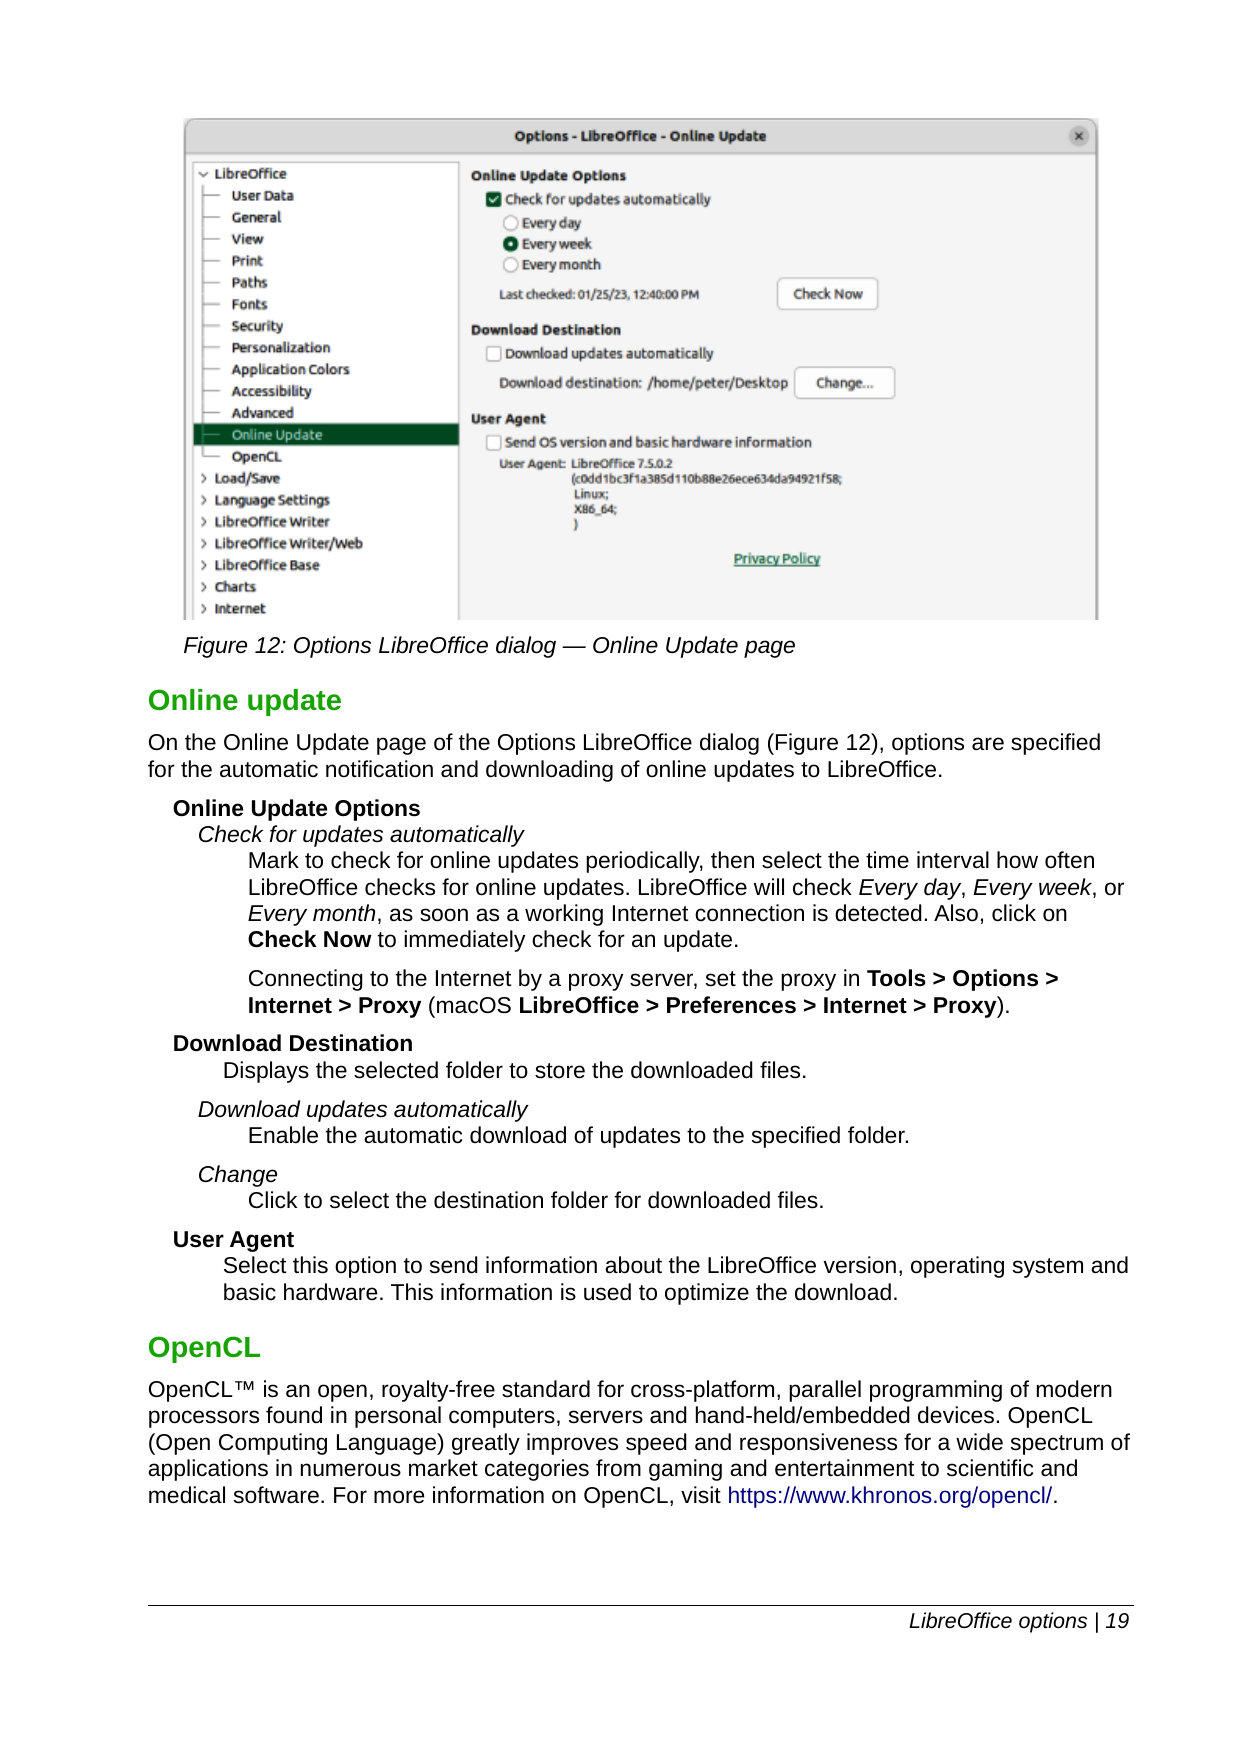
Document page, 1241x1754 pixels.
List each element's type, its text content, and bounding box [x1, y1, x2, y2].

text Mark to check for online updates periodically, then select the time interval how often LibreOffice checks for online updates. LibreOffice will check Every day, Every week, or Every month, as soon as a working Internet connection is detected. Also, click on Check Now to immediately check for an update. [248, 847, 1134, 953]
text User Agent [173, 1226, 1134, 1252]
text Download updates automatically [198, 1096, 1134, 1122]
text Enable the automatic download of updates to the specified folder. [248, 1122, 1134, 1148]
text On the Online Update page of the Options LibreOffice dialog (Figure 12), options are specified for the automatic notification and downloading of online updates to LibreOffice. [148, 729, 1134, 782]
subtitle OpenCL [148, 1330, 1134, 1364]
text OpenCL™ is an open, royalty-free standard for cross-platform, parallel programming of modern processors found in personal computers, servers and hand-held/embedded devices. OpenCL (Open Computing Language) greatly improves speed and responsiveness for a wide spectrum of applications in numerous market categories from gaming and entertainment to scientific and medical software. For more information on OpenCL, visit https://www.khronos.org/opencl/. [148, 1376, 1134, 1508]
text Connecting to the Internet by a proxy server, set the proxy in Tools > Options > Internet > Proxy (macOS LibreOffice > Preferences > Internet > Proxy). [248, 965, 1134, 1018]
text Select this option to send information about the LibreOffice version, operating system and basic hardware. This information is used to optimize the download. [223, 1252, 1134, 1305]
text Download Destination [173, 1030, 1134, 1057]
text Change [198, 1161, 1134, 1187]
text Displays the selected folder to store the downloaded files. [223, 1057, 1134, 1083]
text Online Update Options [173, 794, 1134, 821]
subtitle Online update [148, 683, 1134, 717]
text Figure 12: Options LibreOffice dialog — Online Update page [183, 632, 1098, 658]
text Click to select the destination folder for downloaded files. [248, 1187, 1134, 1213]
text Check for updates automatically [198, 821, 1134, 847]
picture [183, 118, 1099, 620]
